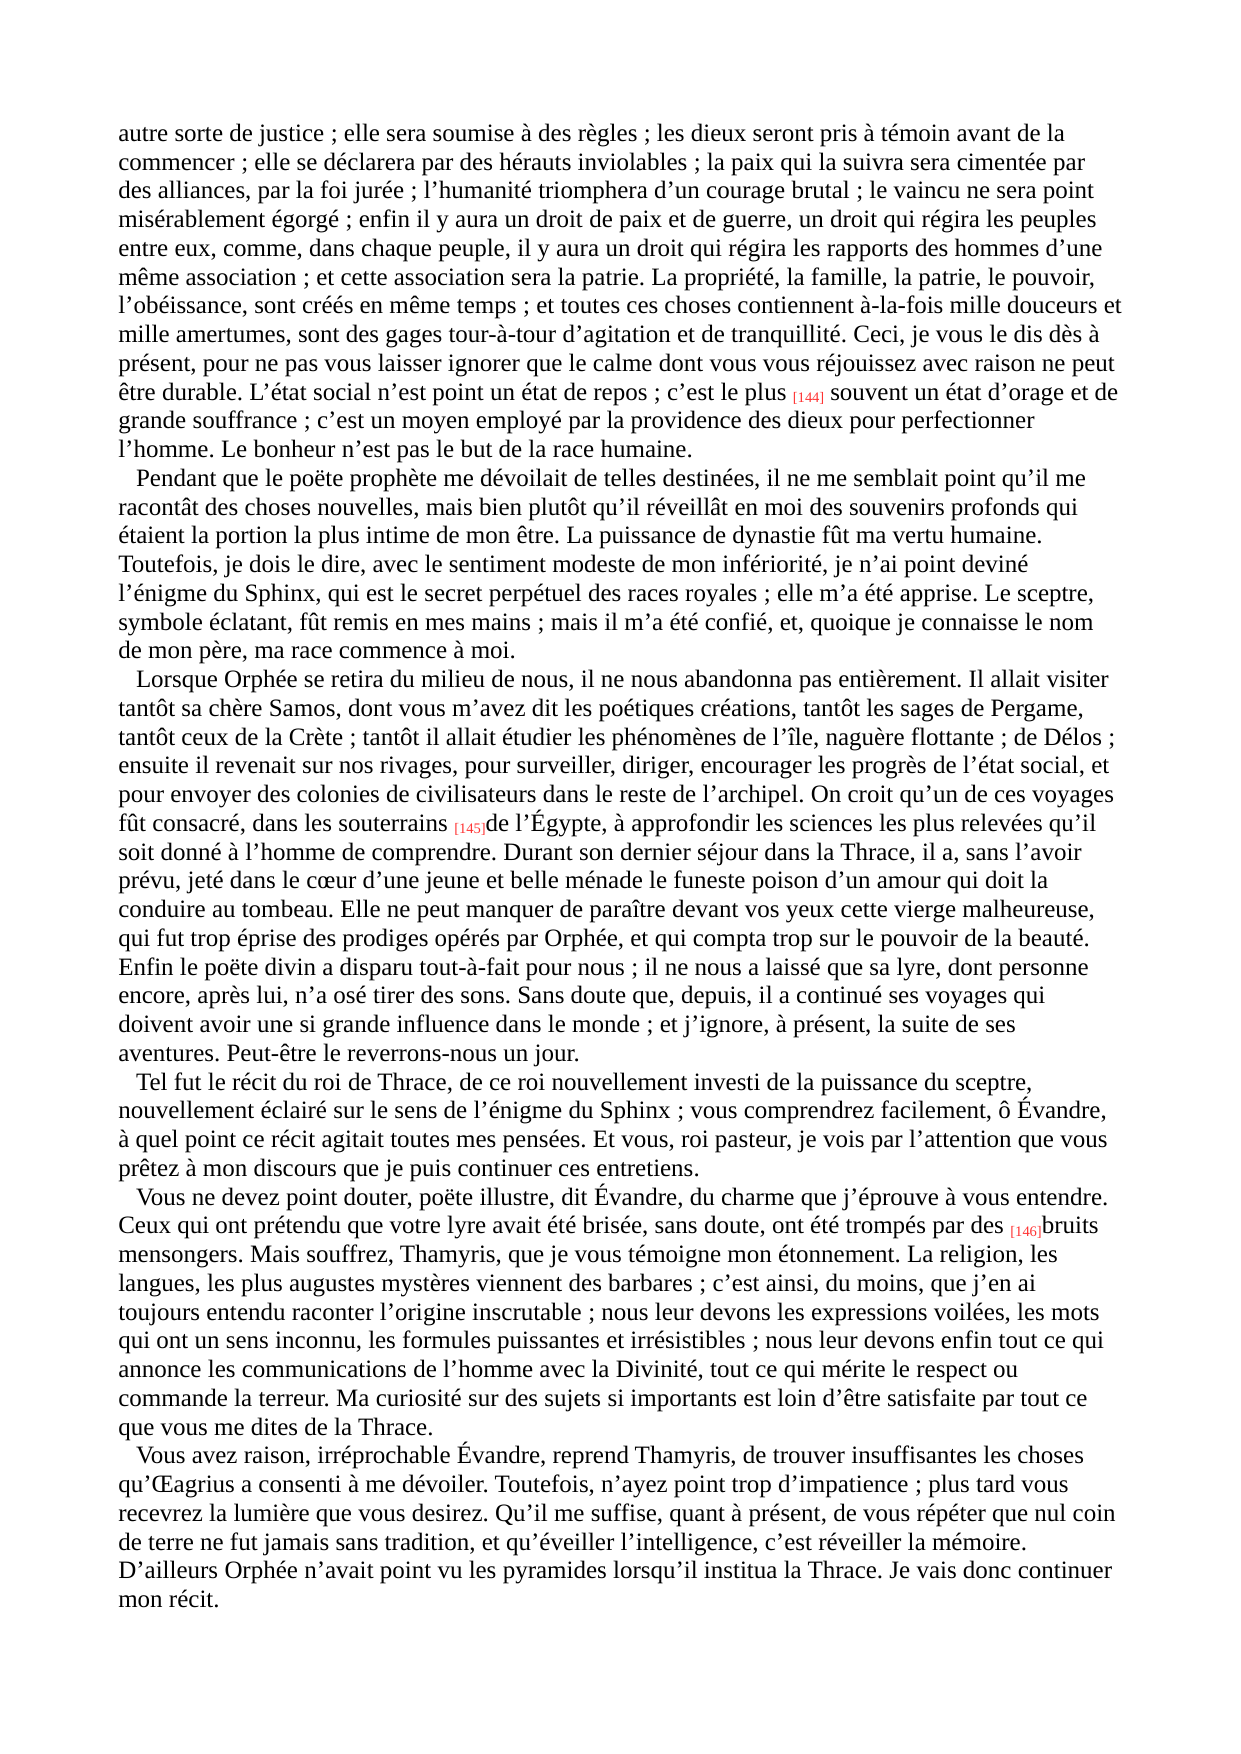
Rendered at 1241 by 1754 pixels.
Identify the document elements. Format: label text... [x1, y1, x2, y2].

text Lorsque Orphée se retira du milieu de nous, il ne nous abandonna pas entièrement. Il allait visiter tantôt sa chère Samos, dont vous m’avez dit les poétiques créations, tantôt les sages de Pergame, tantôt ceux de la Crète ; tantôt il allait étudier les phénomènes de l’île, naguère flottante ; de Délos ; ensuite il revenait sur nos rivages, pour surveiller, diriger, encourager les progrès de l’état social, et pour envoyer des colonies de civilisateurs dans le reste de l’archipel. On croit qu’un de ces voyages fût consacré, dans les souterrains [145]de l’Égypte, à approfondir les sciences les plus relevées qu’il soit donné à l’homme de comprendre. Durant son dernier séjour dans la Thrace, il a, sans l’avoir prévu, jeté dans le cœur d’une jeune et belle ménade le funeste poison d’un amour qui doit la conduire au tombeau. Elle ne peut manquer de paraître devant vos yeux cette vierge malheureuse, qui fut trop éprise des prodiges opérés par Orphée, et qui compta trop sur le pouvoir de la beauté. Enfin le poëte divin a disparu tout-à-fait pour nous ; il ne nous a laissé que sa lyre, dont personne encore, après lui, n’a osé tirer des sons. Sans doute que, depuis, il a continué ses voyages qui doivent avoir une si grande influence dans le monde ; et j’ignore, à présent, la suite de ses aventures. Peut-être le reverrons-nous un jour. [118, 664, 1122, 1067]
text autre sorte de justice ; elle sera soumise à des règles ; les dieux seront pris à témoin avant de la commencer ; elle se déclarera par des hérauts inviolables ; la paix qui la suivra sera cimentée par des alliances, par la foi jurée ; l’humanité triomphera d’un courage brutal ; le vaincu ne sera point misérablement égorgé ; enfin il y aura un droit de paix et de guerre, un droit qui régira les peuples entre eux, comme, dans chaque peuple, il y aura un droit qui régira les rapports des hommes d’une même association ; et cette association sera la patrie. La propriété, la famille, la patrie, le pouvoir, l’obéissance, sont créés en même temps ; et toutes ces choses contiennent à-la-fois mille douceurs et mille amertumes, sont des gages tour-à-tour d’agitation et de tranquillité. Ceci, je vous le dis dès à présent, pour ne pas vous laisser ignorer que le calme dont vous vous réjouissez avec raison ne peut être durable. L’état social n’est point un état de repos ; c’est le plus [144] souvent un état d’orage et de grande souffrance ; c’est un moyen employé par la providence des dieux pour perfectionner l’homme. Le bonheur n’est pas le but de la race humaine. [118, 118, 1122, 463]
text Pendant que le poëte prophète me dévoilait de telles destinées, il ne me semblait point qu’il me racontât des choses nouvelles, mais bien plutôt qu’il réveillât en moi des souvenirs profonds qui étaient la portion la plus intime de mon être. La puissance de dynastie fût ma vertu humaine. Toutefois, je dois le dire, avec le sentiment modeste de mon infériorité, je n’ai point deviné l’énigme du Sphinx, qui est le secret perpétuel des races royales ; elle m’a été apprise. Le sceptre, symbole éclatant, fût remis en mes mains ; mais il m’a été confié, et, quoique je connaisse le nom de mon père, ma race commence à moi. [118, 463, 1122, 664]
text Tel fut le récit du roi de Thrace, de ce roi nouvellement investi de la puissance du sceptre, nouvellement éclairé sur le sens de l’énigme du Sphinx ; vous comprendrez facilement, ô Évandre, à quel point ce récit agitait toutes mes pensées. Et vous, roi pasteur, je vois par l’attention que vous prêtez à mon discours que je puis continuer ces entretiens. [118, 1067, 1122, 1182]
text Vous ne devez point douter, poëte illustre, dit Évandre, du charme que j’éprouve à vous entendre. Ceux qui ont prétendu que votre lyre avait été brisée, sans doute, ont été trompés par des [146]bruits mensongers. Mais souffrez, Thamyris, que je vous témoigne mon étonnement. La religion, les langues, les plus augustes mystères viennent des barbares ; c’est ainsi, du moins, que j’en ai toujours entendu raconter l’origine inscrutable ; nous leur devons les expressions voilées, les mots qui ont un sens inconnu, les formules puissantes et irrésistibles ; nous leur devons enfin tout ce qui annonce les communications de l’homme avec la Divinité, tout ce qui mérite le respect ou commande la terreur. Ma curiosité sur des sujets si importants est loin d’être satisfaite par tout ce que vous me dites de la Thrace. [118, 1182, 1122, 1441]
text Vous avez raison, irréprochable Évandre, reprend Thamyris, de trouver insuffisantes les choses qu’Œagrius a consenti à me dévoiler. Toutefois, n’ayez point trop d’impatience ; plus tard vous recevrez la lumière que vous desirez. Qu’il me suffise, quant à présent, de vous répéter que nul coin de terre ne fut jamais sans tradition, et qu’éveiller l’intelligence, c’est réveiller la mémoire. D’ailleurs Orphée n’avait point vu les pyramides lorsqu’il institua la Thrace. Je vais donc continuer mon récit. [118, 1441, 1122, 1613]
